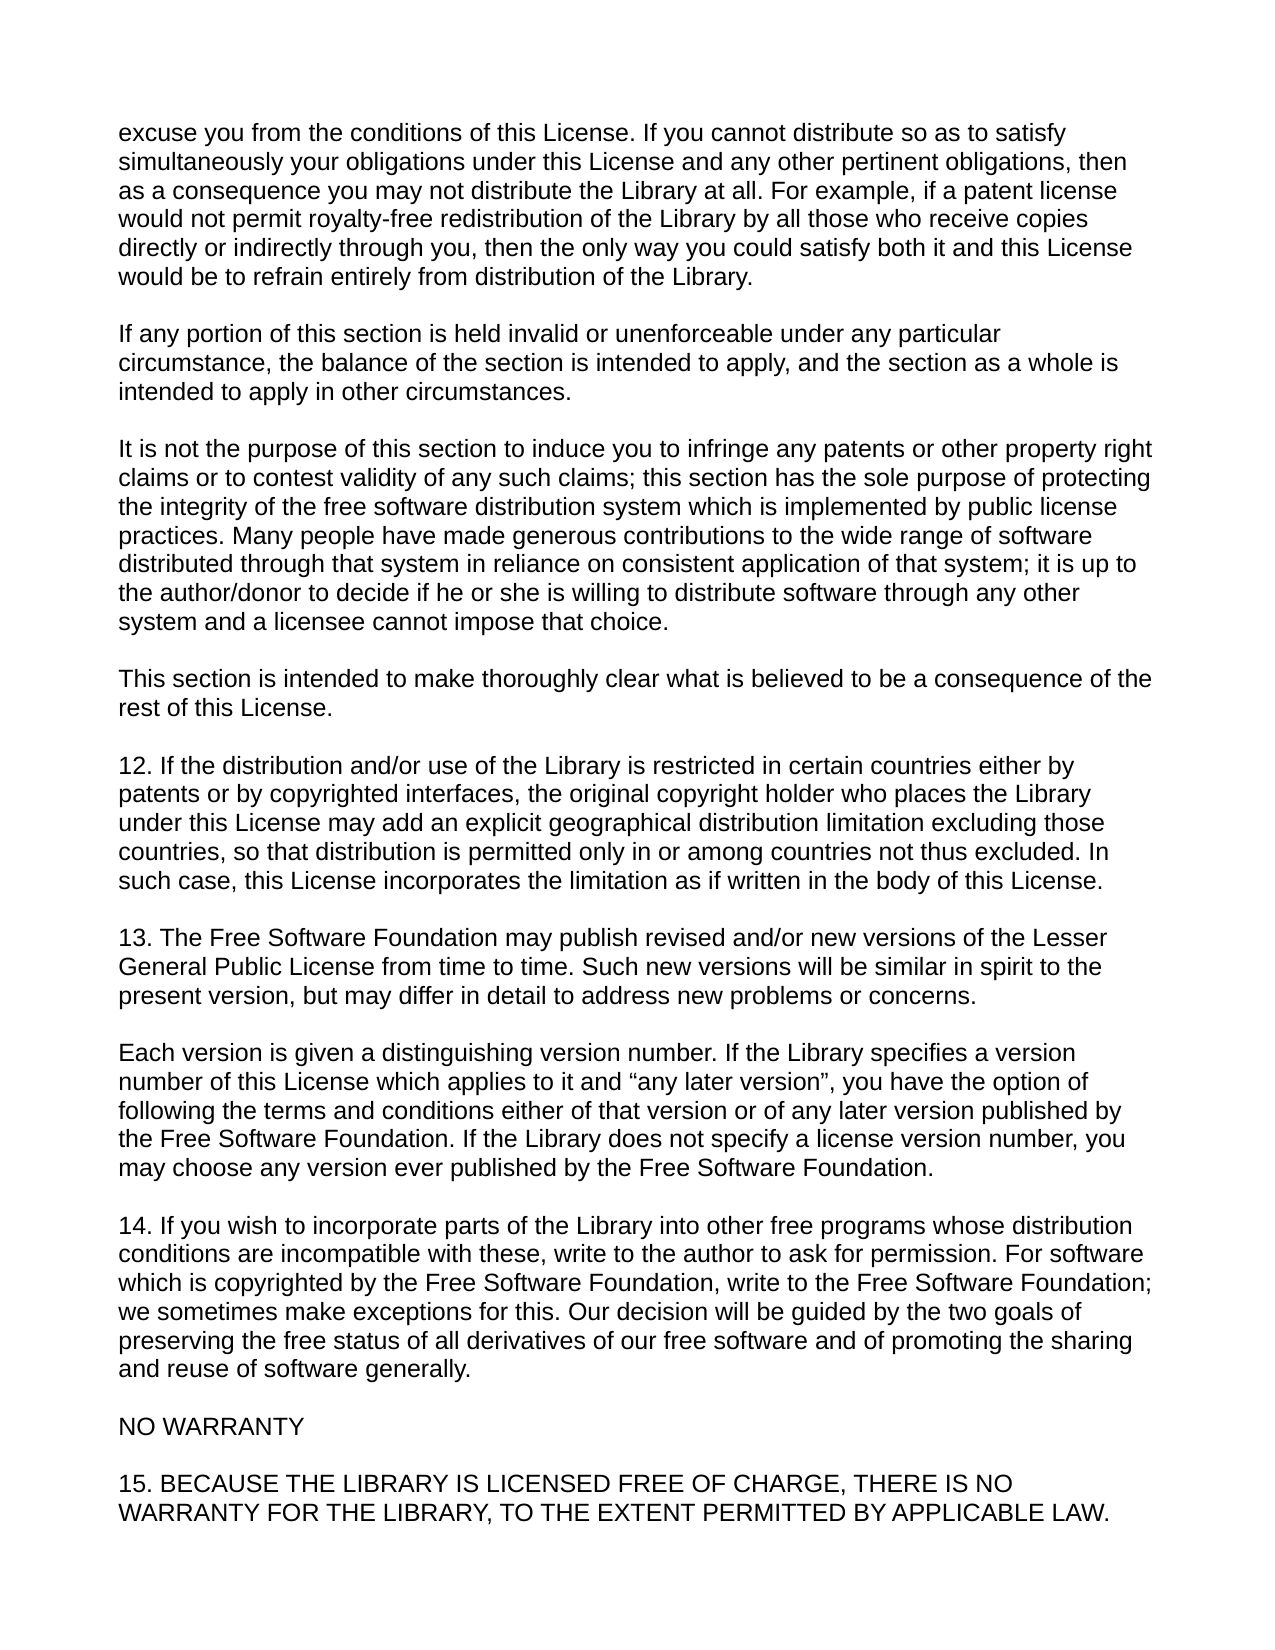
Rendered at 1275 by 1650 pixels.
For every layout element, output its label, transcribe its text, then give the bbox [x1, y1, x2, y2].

text NO WARRANTY [118, 1412, 1157, 1441]
text It is not the purpose of this section to induce you to infringe any patents or other property right claims or to contest validity of any such claims; this section has the sole purpose of protecting the integrity of the free software distribution system which is implemented by public license practices. Many people have made generous contributions to the wide range of software distributed through that system in reliance on consistent application of that system; it is up to the author/donor to decide if he or she is willing to distribute software through any other system and a licensee cannot impose that choice. [118, 434, 1157, 636]
text 14. If you wish to incorporate parts of the Library into other free programs whose distribution conditions are incompatible with these, write to the author to ask for permission. For software which is copyrighted by the Free Software Foundation, write to the Free Software Foundation; we sometimes make exceptions for this. Our decision will be guided by the two goals of preserving the free status of all derivatives of our free software and of promoting the sharing and reuse of software generally. [118, 1211, 1157, 1383]
text Each version is given a distinguishing version number. If the Library specifies a version number of this License which applies to it and “any later version”, you have the option of following the terms and conditions either of that version or of any later version published by the Free Software Foundation. If the Library does not specify a license version number, you may choose any version ever published by the Free Software Foundation. [118, 1038, 1157, 1182]
text excuse you from the conditions of this License. If you cannot distribute so as to satisfy simultaneously your obligations under this License and any other pertinent obligations, then as a consequence you may not distribute the Library at all. For example, if a patent license would not permit royalty-free redistribution of the Library by all those who receive copies directly or indirectly through you, then the only way you could satisfy both it and this License would be to refrain entirely from distribution of the Library. [118, 118, 1157, 291]
text This section is intended to make thoroughly clear what is believed to be a consequence of the rest of this License. [118, 664, 1157, 722]
text 13. The Free Software Foundation may publish revised and/or new versions of the Lesser General Public License from time to time. Such new versions will be similar in spirit to the present version, but may differ in detail to address new problems or concerns. [118, 923, 1157, 1009]
text 12. If the distribution and/or use of the Library is restricted in certain countries either by patents or by copyrighted interfaces, the original copyright holder who places the Library under this License may add an explicit geographical distribution limitation excluding those countries, so that distribution is permitted only in or among countries not thus excluded. In such case, this License incorporates the limitation as if written in the body of this License. [118, 751, 1157, 894]
text 15. BECAUSE THE LIBRARY IS LICENSED FREE OF CHARGE, THERE IS NO WARRANTY FOR THE LIBRARY, TO THE EXTENT PERMITTED BY APPLICABLE LAW. [118, 1469, 1157, 1527]
text If any portion of this section is held invalid or unenforceable under any particular circumstance, the balance of the section is intended to apply, and the section as a whole is intended to apply in other circumstances. [118, 319, 1157, 406]
